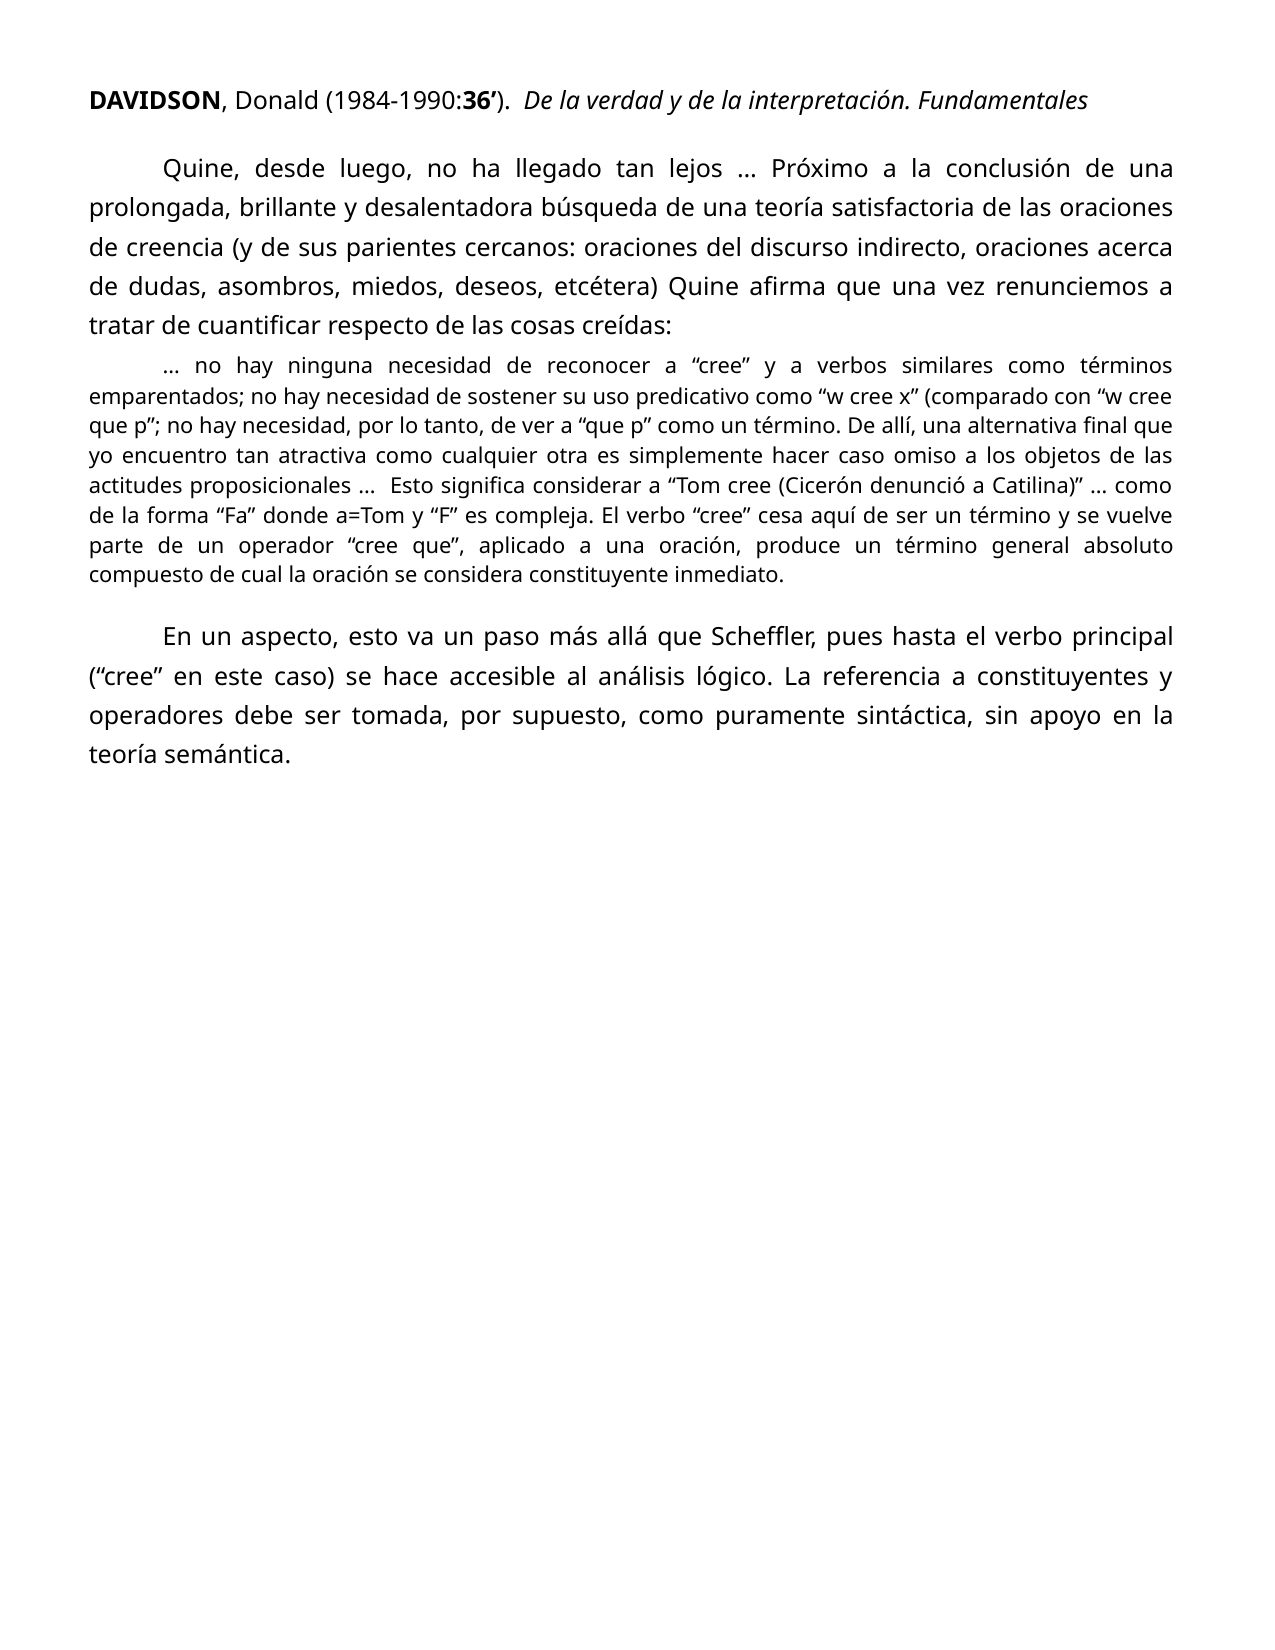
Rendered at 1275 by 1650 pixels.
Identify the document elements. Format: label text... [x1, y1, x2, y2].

text Quine, desde luego, no ha llegado tan lejos … Próximo a la conclusión de una prolongada, brillante y desalentadora búsqueda de una teoría satisfactoria de las oraciones de creencia (y de sus parientes cercanos: oraciones del discurso indirecto, oraciones acerca de dudas, asombros, miedos, deseos, etcétera) Quine afirma que una vez renunciemos a tratar de cuantificar respecto de las cosas creídas: [88, 151, 1174, 342]
text En un aspecto, esto va un paso más allá que Scheffler, pues hasta el verbo principal (“cree” en este caso) se hace accesible al análisis lógico. La referencia a constituyentes y operadores debe ser tomada, por supuesto, como puramente sintáctica, sin apoyo en la teoría semántica. [88, 619, 1174, 771]
text … no hay ninguna necesidad de reconocer a “cree” y a verbos similares como términos emparentados; no hay necesidad de sostener su uso predicativo como “w cree x” (comparado con “w cree que p”; no hay necesidad, por lo tanto, de ver a “que p” como un término. De allí, una alternativa final que yo encuentro tan atractiva como cualquier otra es simplemente hacer caso omiso a los objetos de las actitudes proposicionales … Esto significa considerar a “Tom cree (Cicerón denunció a Catilina)” … como de la forma “Fa” donde a=Tom y “F” es compleja. El verbo “cree” cesa aquí de ser un término y se vuelve parte de un operador “cree que”, aplicado a una oración, produce un término general absoluto compuesto de cual la oración se considera constituyente inmediato. [88, 347, 1174, 589]
text DAVIDSON, Donald (1984-1990:36’). De la verdad y de la interpretación. Fundamentales [88, 83, 1174, 117]
